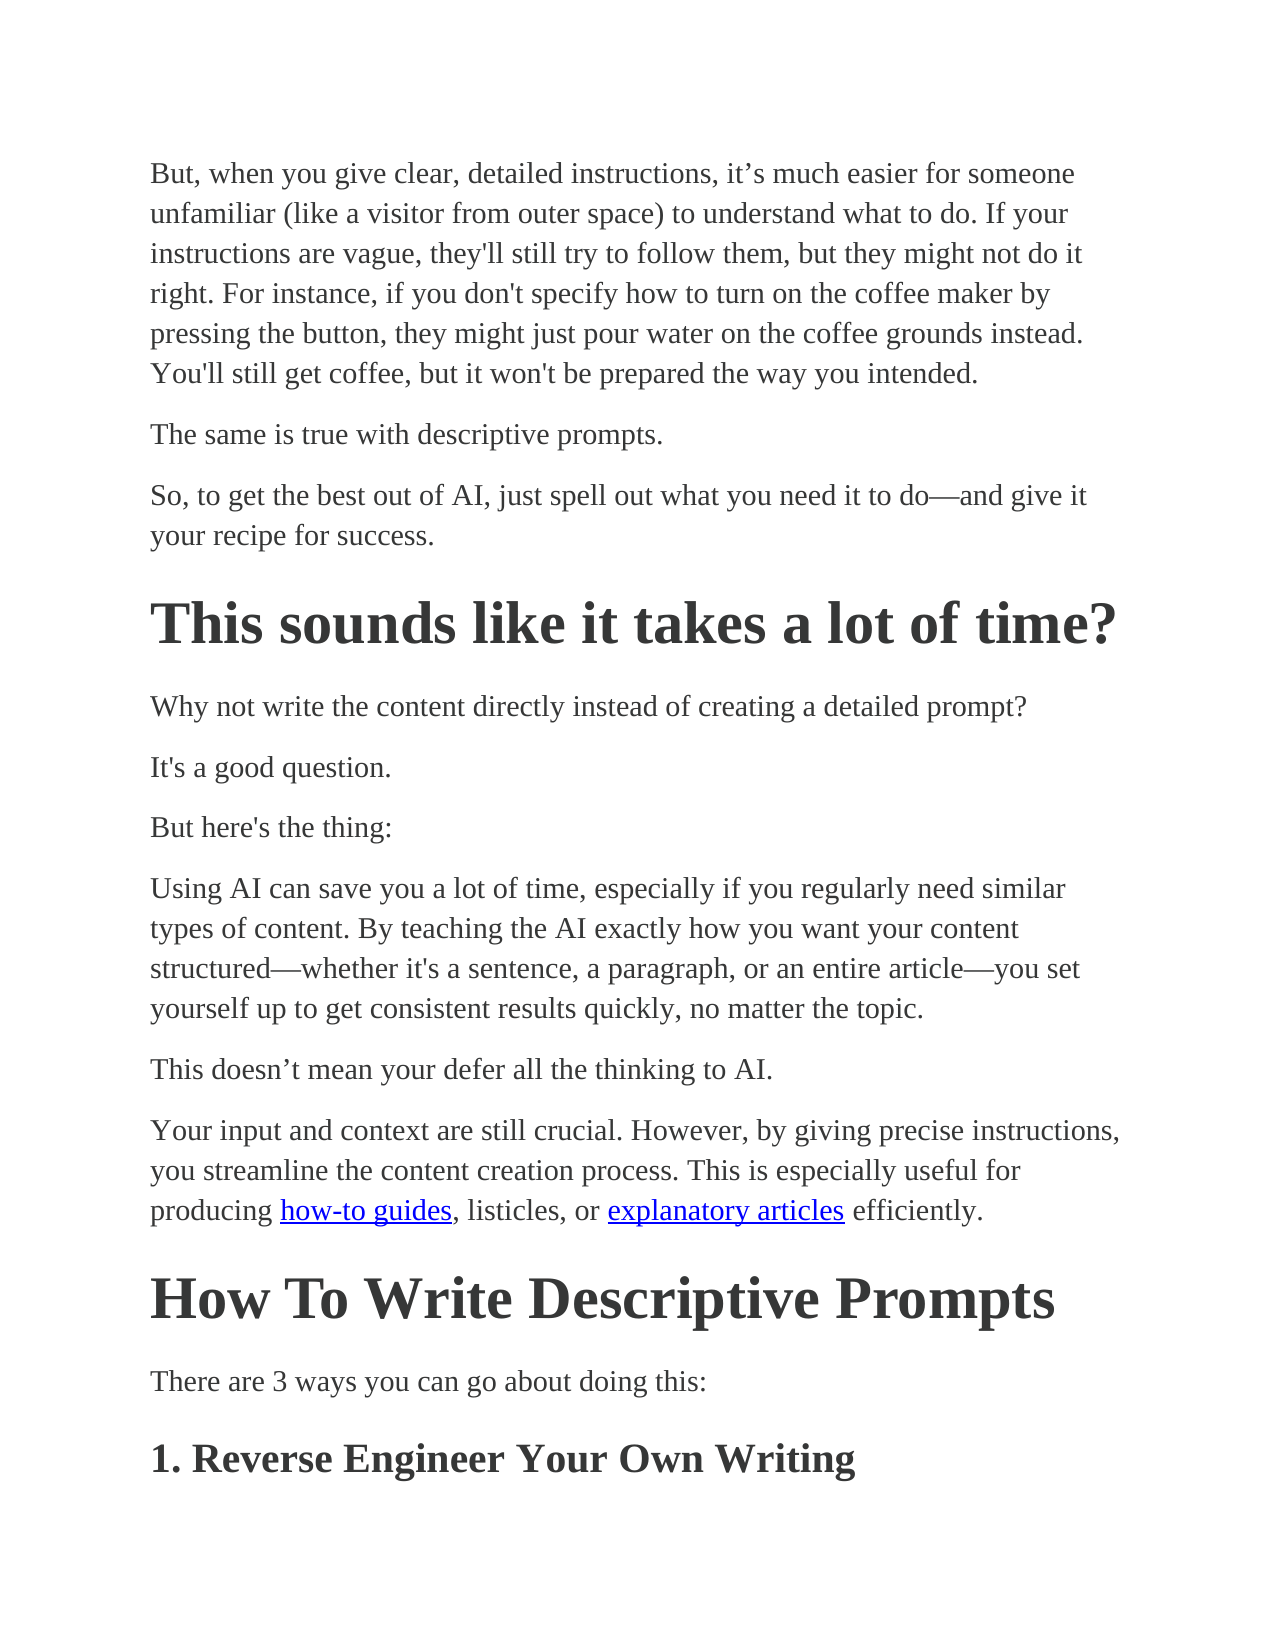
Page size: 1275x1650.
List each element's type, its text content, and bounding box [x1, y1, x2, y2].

text There are 3 ways you can go about doing this: [150, 1358, 1125, 1398]
text The same is true with descriptive prompts. [150, 411, 1125, 451]
subtitle 1. Reverse Engineer Your Own Writing [150, 1433, 1125, 1481]
subtitle How To Write Descriptive Prompts [150, 1262, 1125, 1332]
text This doesn’t mean your defer all the thinking to AI. [150, 1046, 1125, 1086]
text So, to get the best out of AI, just spell out what you need it to do—and give it your recipe for success. [150, 472, 1125, 552]
text It's a good question. [150, 743, 1125, 783]
text Using AI can save you a lot of time, especially if you regularly need similar types of content. By teaching the AI exactly how you want your content structured—whether it's a sentence, a paragraph, or an entire article—you set yourself up to get consistent results quickly, no matter the topic. [150, 865, 1125, 1025]
subtitle This sounds like it takes a lot of time? [150, 587, 1125, 657]
text But, when you give clear, detailed instructions, it’s much easier for someone unfamiliar (like a visitor from outer space) to understand what to do. If your instructions are vague, they'll still try to follow them, but they might not do it right. For instance, if you don't specify how to turn on the coffee maker by pressing the button, they might just pour water on the coffee grounds instead. You'll still get coffee, but it won't be prepared the way you intended. [150, 150, 1125, 390]
text But here's the thing: [150, 804, 1125, 844]
text Your input and context are still crucial. However, by giving precise instructions, you streamline the content creation process. This is especially useful for producing how-to guides, listicles, or explanatory articles efficiently. [150, 1107, 1125, 1227]
text Why not write the content directly instead of creating a detailed prompt? [150, 683, 1125, 723]
